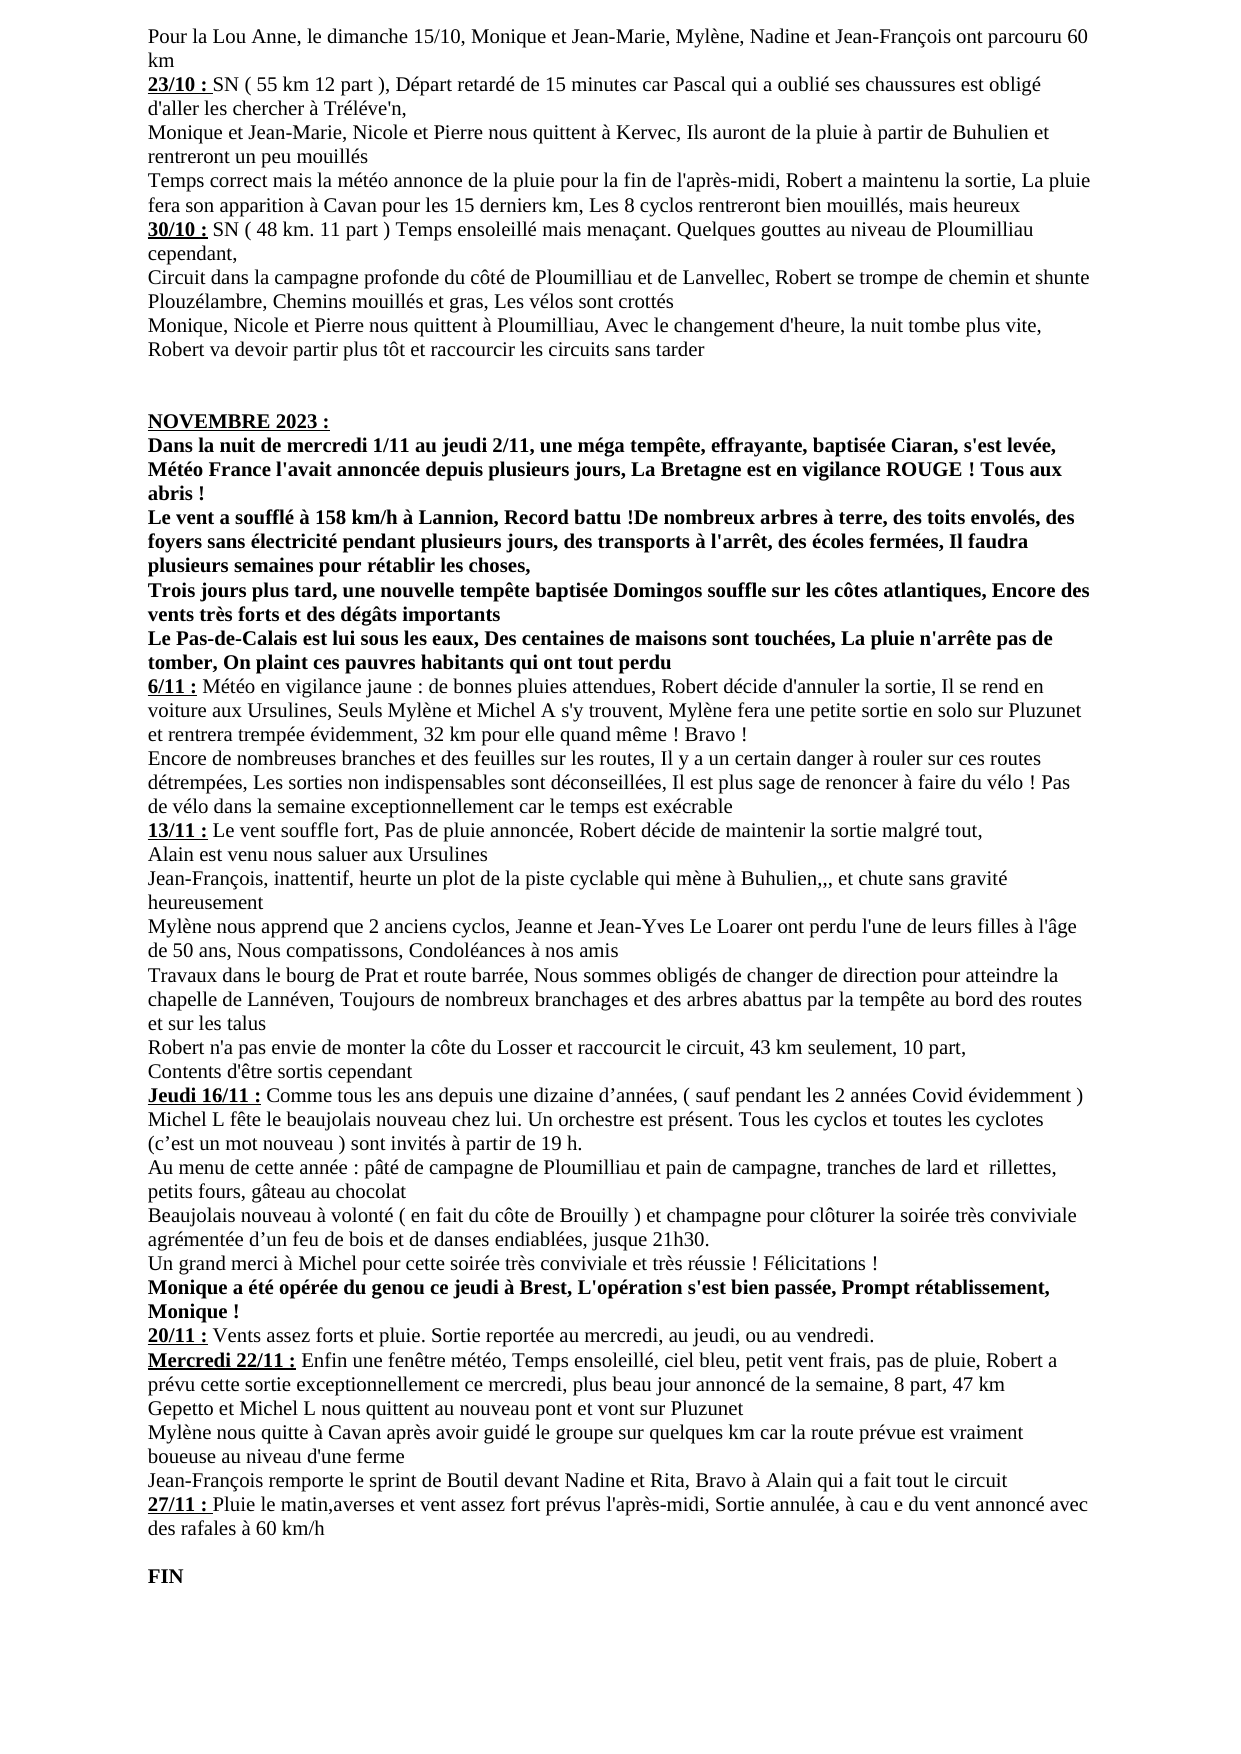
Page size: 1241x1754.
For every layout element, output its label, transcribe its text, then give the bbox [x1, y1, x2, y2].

text FIN [148, 1564, 1093, 1588]
text Mylène nous quitte à Cavan après avoir guidé le groupe sur quelques km car la route prévue est vraiment boueuse au niveau d'une ferme [148, 1420, 1093, 1468]
text 20/11 : Vents assez forts et pluie. Sortie reportée au mercredi, au jeudi, ou au vendredi. [148, 1323, 1093, 1347]
text Mercredi 22/11 : Enfin une fenêtre météo, Temps ensoleillé, ciel bleu, petit vent frais, pas de pluie, Robert a prévu cette sortie exceptionnellement ce mercredi, plus beau jour annoncé de la semaine, 8 part, 47 km [148, 1347, 1093, 1396]
text Temps correct mais la météo annonce de la pluie pour la fin de l'après-midi, Robert a maintenu la sortie, La pluie fera son apparition à Cavan pour les 15 derniers km, Les 8 cyclos rentreront bien mouillés, mais heureux [148, 168, 1093, 217]
text 13/11 : Le vent souffle fort, Pas de pluie annoncée, Robert décide de maintenir la sortie malgré tout, [148, 818, 1093, 842]
text Le vent a soufflé à 158 km/h à Lannion, Record battu !De nombreux arbres à terre, des toits envolés, des foyers sans électricité pendant plusieurs jours, des transports à l'arrêt, des écoles fermées, Il faudra plusieurs semaines pour rétablir les choses, [148, 505, 1093, 577]
text Circuit dans la campagne profonde du côté de Ploumilliau et de Lanvellec, Robert se trompe de chemin et shunte Plouzélambre, Chemins mouillés et gras, Les vélos sont crottés [148, 265, 1093, 313]
text 27/11 : Pluie le matin,averses et vent assez fort prévus l'après-midi, Sortie annulée, à cau e du vent annoncé avec des rafales à 60 km/h [148, 1492, 1093, 1540]
text Beaujolais nouveau à volonté ( en fait du côte de Brouilly ) et champagne pour clôturer la soirée très conviviale agrémentée d’un feu de bois et de danses endiablées, jusque 21h30. [148, 1203, 1093, 1251]
text Mylène nous apprend que 2 anciens cyclos, Jeanne et Jean-Yves Le Loarer ont perdu l'une de leurs filles à l'âge de 50 ans, Nous compatissons, Condoléances à nos amis [148, 914, 1093, 962]
text 23/10 : SN ( 55 km 12 part ), Départ retardé de 15 minutes car Pascal qui a oublié ses chaussures est obligé d'aller les chercher à Tréléve'n, [148, 72, 1093, 120]
text Pour la Lou Anne, le dimanche 15/10, Monique et Jean-Marie, Mylène, Nadine et Jean-François ont parcouru 60 km [148, 24, 1093, 72]
text Trois jours plus tard, une nouvelle tempête baptisée Domingos souffle sur les côtes atlantiques, Encore des vents très forts et des dégâts importants [148, 577, 1093, 626]
text Encore de nombreuses branches et des feuilles sur les routes, Il y a un certain danger à rouler sur ces routes détrempées, Les sorties non indispensables sont déconseillées, Il est plus sage de renoncer à faire du vélo ! Pas de vélo dans la semaine exceptionnellement car le temps est exécrable [148, 746, 1093, 818]
text Robert n'a pas envie de monter la côte du Losser et raccourcit le circuit, 43 km seulement, 10 part, [148, 1035, 1093, 1059]
text 6/11 : Météo en vigilance jaune : de bonnes pluies attendues, Robert décide d'annuler la sortie, Il se rend en voiture aux Ursulines, Seuls Mylène et Michel A s'y trouvent, Mylène fera une petite sortie en solo sur Pluzunet et rentrera trempée évidemment, 32 km pour elle quand même ! Bravo ! [148, 674, 1093, 746]
text Gepetto et Michel L nous quittent au nouveau pont et vont sur Pluzunet [148, 1396, 1093, 1420]
text Le Pas-de-Calais est lui sous les eaux, Des centaines de maisons sont touchées, La pluie n'arrête pas de tomber, On plaint ces pauvres habitants qui ont tout perdu [148, 626, 1093, 674]
text NOVEMBRE 2023 : [148, 409, 1093, 433]
text Jean-François remporte le sprint de Boutil devant Nadine et Rita, Bravo à Alain qui a fait tout le circuit [148, 1468, 1093, 1492]
text 30/10 : SN ( 48 km. 11 part ) Temps ensoleillé mais menaçant. Quelques gouttes au niveau de Ploumilliau cependant, [148, 217, 1093, 265]
text Jeudi 16/11 : Comme tous les ans depuis une dizaine d’années, ( sauf pendant les 2 années Covid évidemment ) Michel L fête le beaujolais nouveau chez lui. Un orchestre est présent. Tous les cyclos et toutes les cyclotes (c’est un mot nouveau ) sont invités à partir de 19 h. [148, 1083, 1093, 1155]
text Alain est venu nous saluer aux Ursulines [148, 842, 1093, 866]
text Au menu de cette année : pâté de campagne de Ploumilliau et pain de campagne, tranches de lard et rillettes, petits fours, gâteau au chocolat [148, 1155, 1093, 1203]
text Monique a été opérée du genou ce jeudi à Brest, L'opération s'est bien passée, Prompt rétablissement, Monique ! [148, 1275, 1093, 1323]
text Monique, Nicole et Pierre nous quittent à Ploumilliau, Avec le changement d'heure, la nuit tombe plus vite, Robert va devoir partir plus tôt et raccourcir les circuits sans tarder [148, 313, 1093, 361]
text Dans la nuit de mercredi 1/11 au jeudi 2/11, une méga tempête, effrayante, baptisée Ciaran, s'est levée, Météo France l'avait annoncée depuis plusieurs jours, La Bretagne est en vigilance ROUGE ! Tous aux abris ! [148, 433, 1093, 505]
text Monique et Jean-Marie, Nicole et Pierre nous quittent à Kervec, Ils auront de la pluie à partir de Buhulien et rentreront un peu mouillés [148, 120, 1093, 168]
text Jean-François, inattentif, heurte un plot de la piste cyclable qui mène à Buhulien,,, et chute sans gravité heureusement [148, 866, 1093, 914]
text Un grand merci à Michel pour cette soirée très conviviale et très réussie ! Félicitations ! [148, 1251, 1093, 1275]
text Contents d'être sortis cependant [148, 1059, 1093, 1083]
text Travaux dans le bourg de Prat et route barrée, Nous sommes obligés de changer de direction pour atteindre la chapelle de Lannéven, Toujours de nombreux branchages et des arbres abattus par la tempête au bord des routes et sur les talus [148, 962, 1093, 1035]
